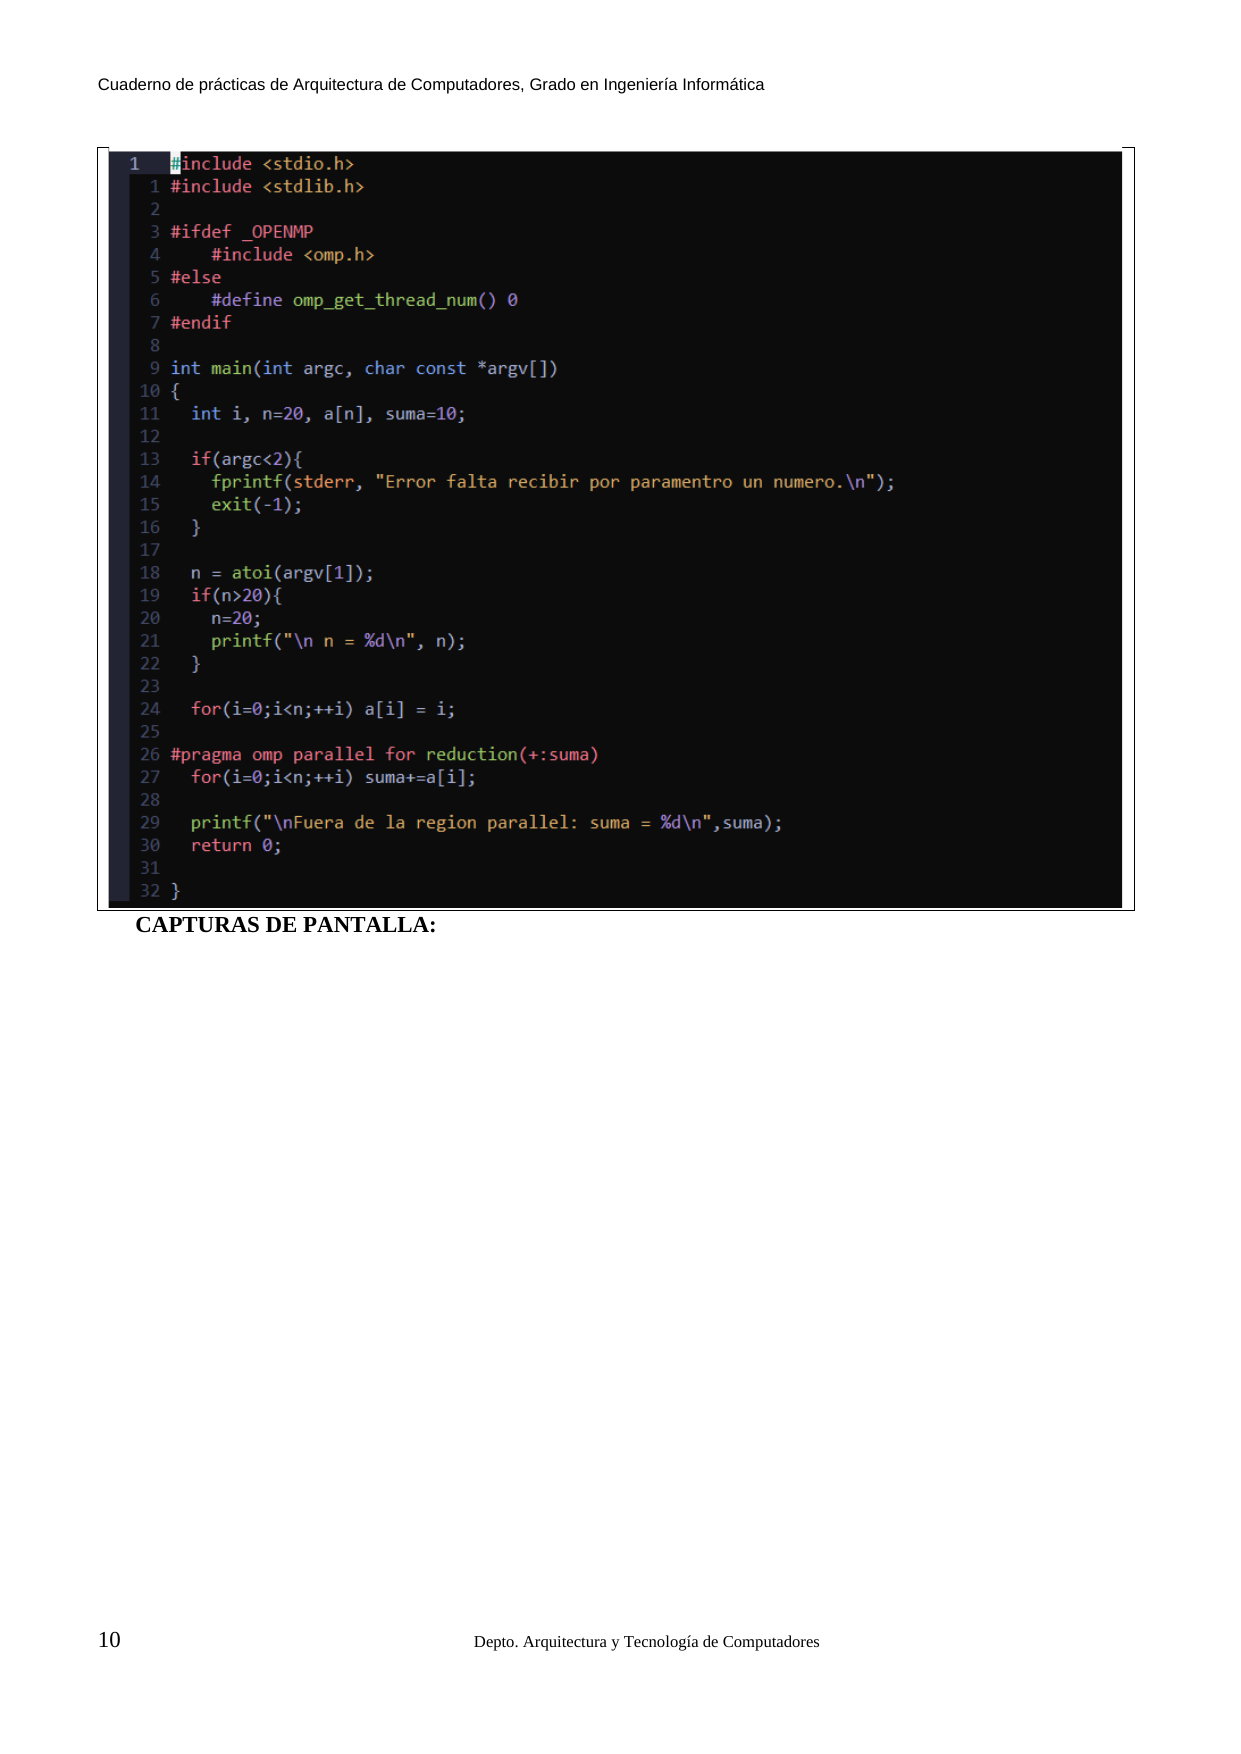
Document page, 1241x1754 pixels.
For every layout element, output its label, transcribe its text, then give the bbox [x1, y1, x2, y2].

text CAPTURAS DE PANTALLA: [135, 911, 1138, 937]
table_header [98, 148, 1134, 910]
